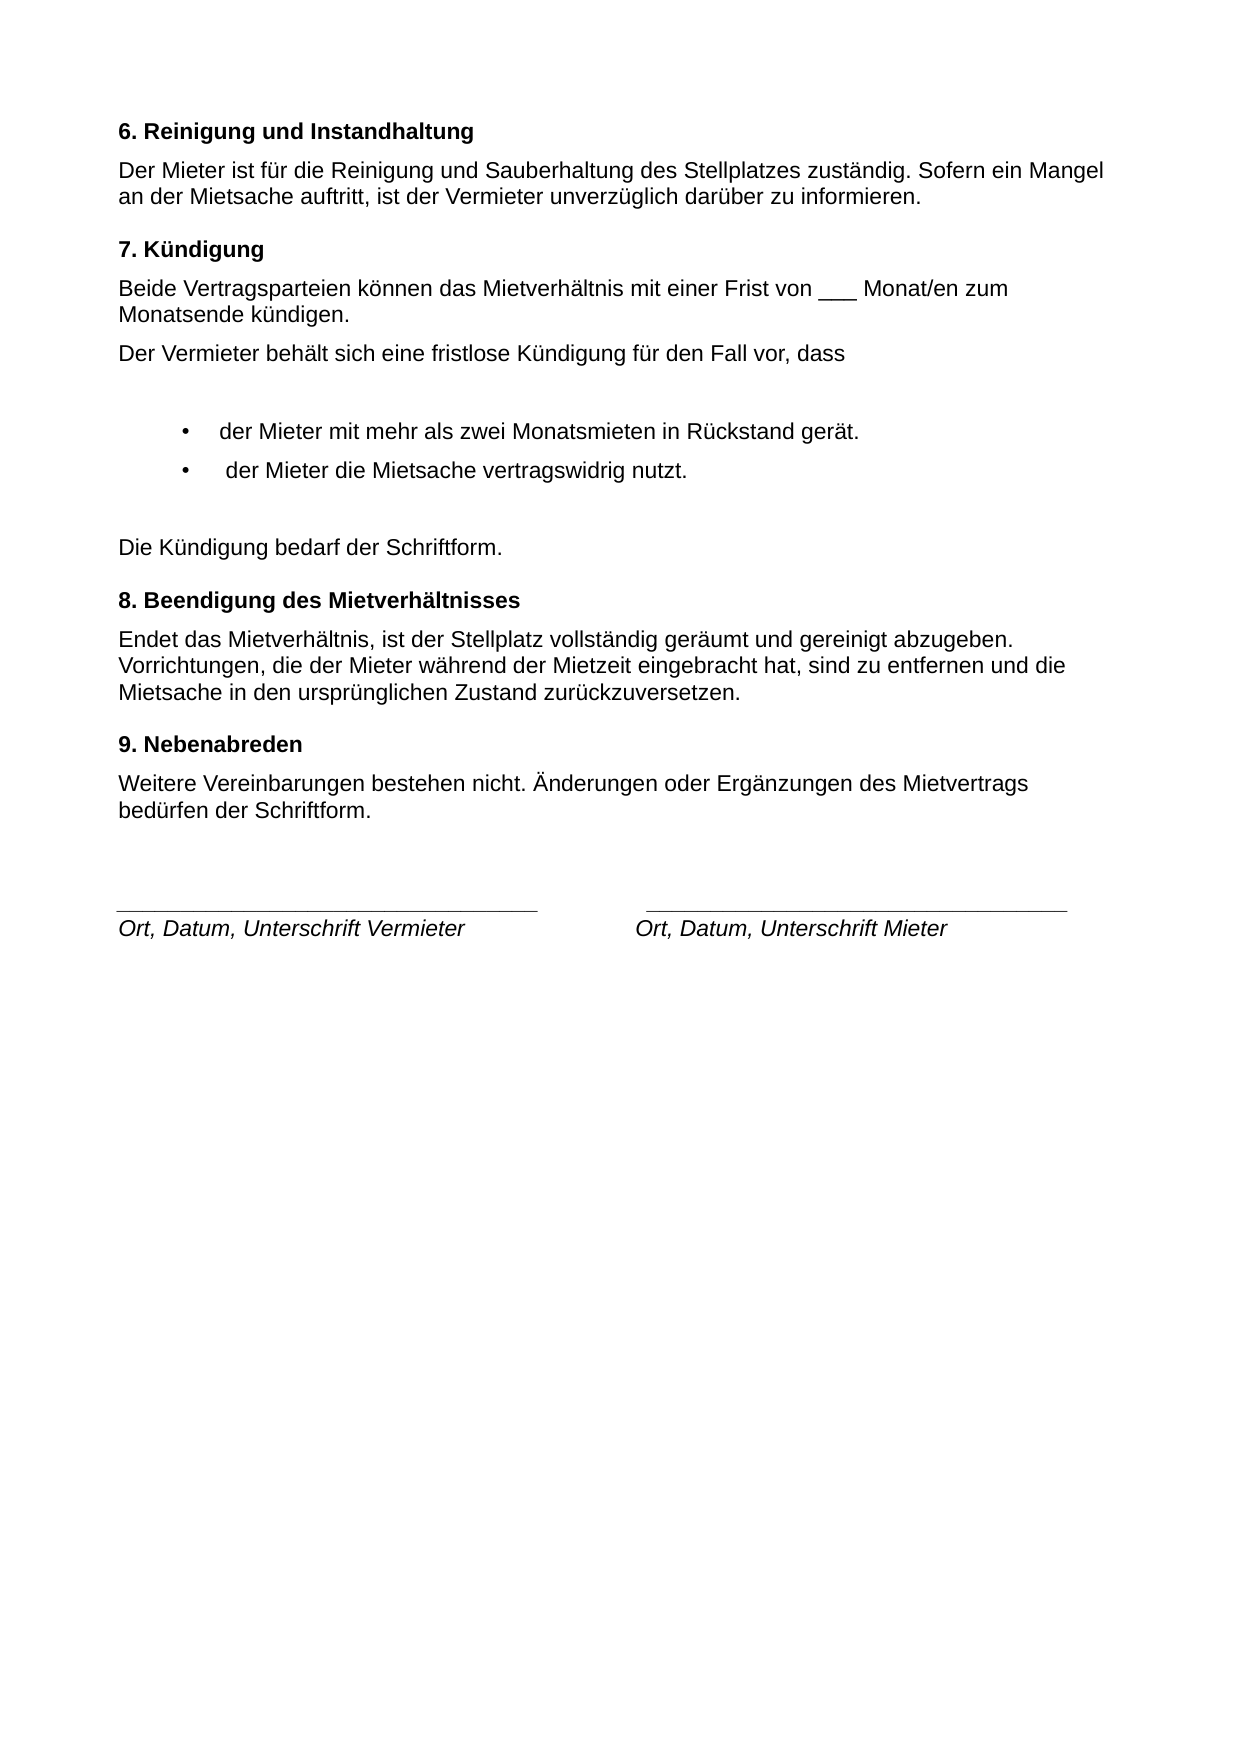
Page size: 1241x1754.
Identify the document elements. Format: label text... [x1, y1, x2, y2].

list der Mieter mit mehr als zwei Monatsmieten in Rückstand gerät. [182, 418, 1122, 444]
text Der Mieter ist für die Reinigung und Sauberhaltung des Stellplatzes zuständig. Sofern ein Mangel an der Mietsache auftritt, ist der Vermieter unverzüglich darüber zu informieren. 7. Kündigung [118, 157, 1122, 262]
list der Mieter die Mietsache vertragswidrig nutzt. [182, 457, 1122, 483]
text 6. Reinigung und Instandhaltung [118, 118, 1122, 144]
text Die Kündigung bedarf der Schriftform. 8. Beendigung des Mietverhältnisses [118, 534, 1122, 613]
text _________________________________ _________________________________ Ort, Datum, Unterschrift Vermieter Ort, Datum, Unterschrift Mieter [118, 888, 1122, 941]
text Der Vermieter behält sich eine fristlose Kündigung für den Fall vor, dass [118, 340, 1122, 366]
text Beide Vertragsparteien können das Mietverhältnis mit einer Frist von ___ Monat/en zum Monatsende kündigen. [118, 275, 1122, 328]
text Weitere Vereinbarungen bestehen nicht. Änderungen oder Ergänzungen des Mietvertrags bedürfen der Schriftform. [118, 770, 1122, 876]
text Endet das Mietverhältnis, ist der Stellplatz vollständig geräumt und gereinigt abzugeben. Vorrichtungen, die der Mieter während der Mietzeit eingebracht hat, sind zu entfernen und die Mietsache in den ursprünglichen Zustand zurückzuversetzen. 9. Nebenabreden [118, 626, 1122, 758]
